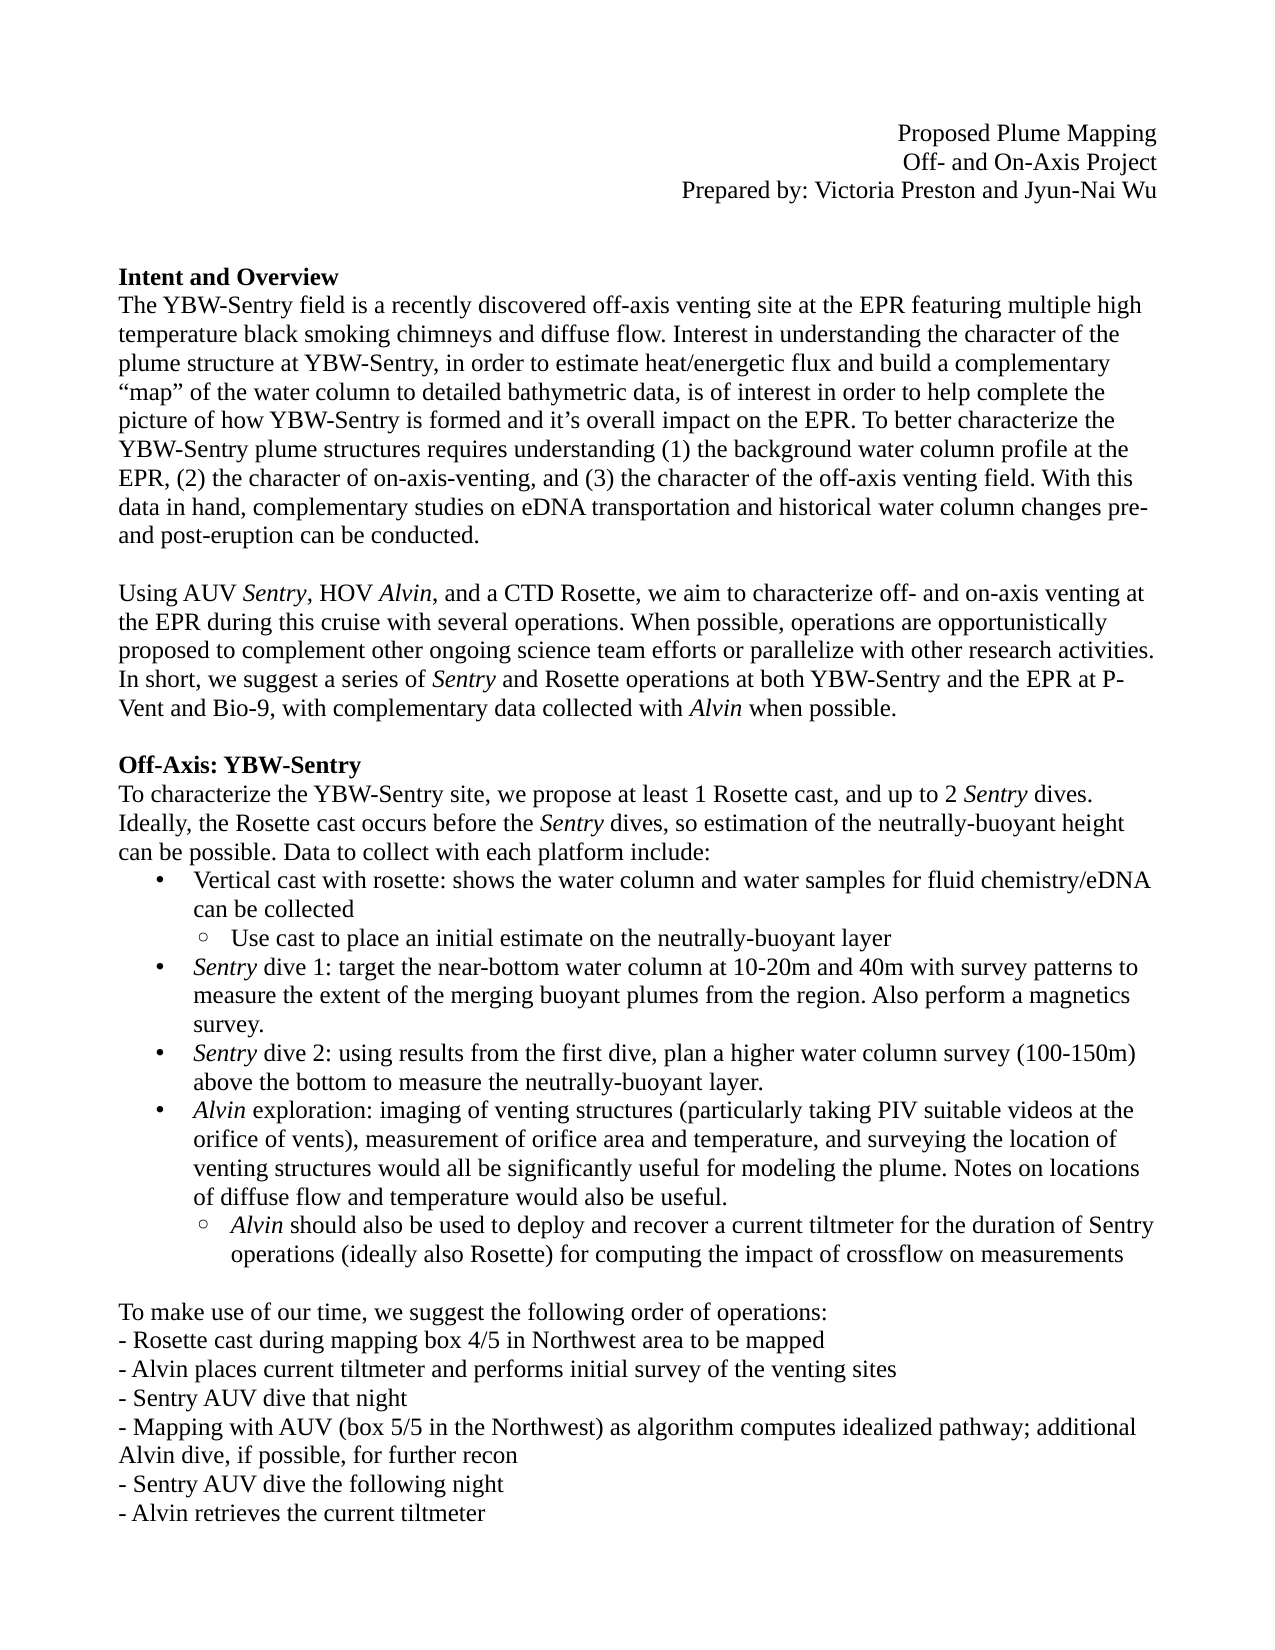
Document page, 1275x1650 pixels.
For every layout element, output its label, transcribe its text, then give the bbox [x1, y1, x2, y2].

text - Sentry AUV dive that night [118, 1383, 1157, 1412]
text - Alvin retrieves the current tiltmeter [118, 1498, 1157, 1527]
text - Mapping with AUV (box 5/5 in the Northwest) as algorithm computes idealized pathway; additional Alvin dive, if possible, for further recon [118, 1412, 1157, 1469]
list Use cast to place an initial estimate on the neutrally-buoyant layer [193, 923, 1157, 952]
text To characterize the YBW-Sentry site, we propose at least 1 Rosette cast, and up to 2 Sentry dives. Ideally, the Rosette cast occurs before the Sentry dives, so estimation of the neutrally-buoyant height can be possible. Data to collect with each platform include: [118, 779, 1157, 866]
text Off-Axis: YBW-Sentry [118, 751, 1157, 779]
text Off- and On-Axis Project [118, 147, 1157, 176]
text Using AUV Sentry, HOV Alvin, and a CTD Rosette, we aim to characterize off- and on-axis venting at the EPR during this cruise with several operations. When possible, operations are opportunistically proposed to complement other ongoing science team efforts or parallelize with other research activities. In short, we suggest a series of Sentry and Rosette operations at both YBW-Sentry and the EPR at P-Vent and Bio-9, with complementary data collected with Alvin when possible. [118, 578, 1157, 722]
list Sentry dive 2: using results from the first dive, plan a higher water column survey (100-150m) above the bottom to measure the neutrally-buoyant layer. [156, 1038, 1157, 1096]
text The YBW-Sentry field is a recently discovered off-axis venting site at the EPR featuring multiple high temperature black smoking chimneys and diffuse flow. Interest in understanding the character of the plume structure at YBW-Sentry, in order to estimate heat/energetic flux and build a complementary “map” of the water column to detailed bathymetric data, is of interest in order to help complete the picture of how YBW-Sentry is formed and it’s overall impact on the EPR. To better characterize the YBW-Sentry plume structures requires understanding (1) the background water column profile at the EPR, (2) the character of on-axis-venting, and (3) the character of the off-axis venting field. With this data in hand, complementary studies on eDNA transportation and historical water column changes pre- and post-eruption can be conducted. [118, 291, 1157, 549]
list Alvin exploration: imaging of venting structures (particularly taking PIV suitable videos at the orifice of vents), measurement of orifice area and temperature, and surveying the location of venting structures would all be significantly useful for modeling the plume. Notes on locations of diffuse flow and temperature would also be useful. [156, 1096, 1157, 1211]
text - Rosette cast during mapping box 4/5 in Northwest area to be mapped [118, 1326, 1157, 1354]
text Proposed Plume Mapping [118, 118, 1157, 147]
text Prepared by: Victoria Preston and Jyun-Nai Wu [118, 176, 1157, 204]
list Alvin should also be used to deploy and recover a current tiltmeter for the duration of Sentry operations (ideally also Rosette) for computing the impact of crossflow on measurements [193, 1211, 1157, 1268]
list Vertical cast with rosette: shows the water column and water samples for fluid chemistry/eDNA can be collected [156, 866, 1157, 923]
text To make use of our time, we suggest the following order of operations: [118, 1297, 1157, 1326]
list Sentry dive 1: target the near-bottom water column at 10-20m and 40m with survey patterns to measure the extent of the merging buoyant plumes from the region. Also perform a magnetics survey. [156, 952, 1157, 1038]
text Intent and Overview [118, 262, 1157, 291]
text - Alvin places current tiltmeter and performs initial survey of the venting sites [118, 1354, 1157, 1383]
text - Sentry AUV dive the following night [118, 1469, 1157, 1498]
